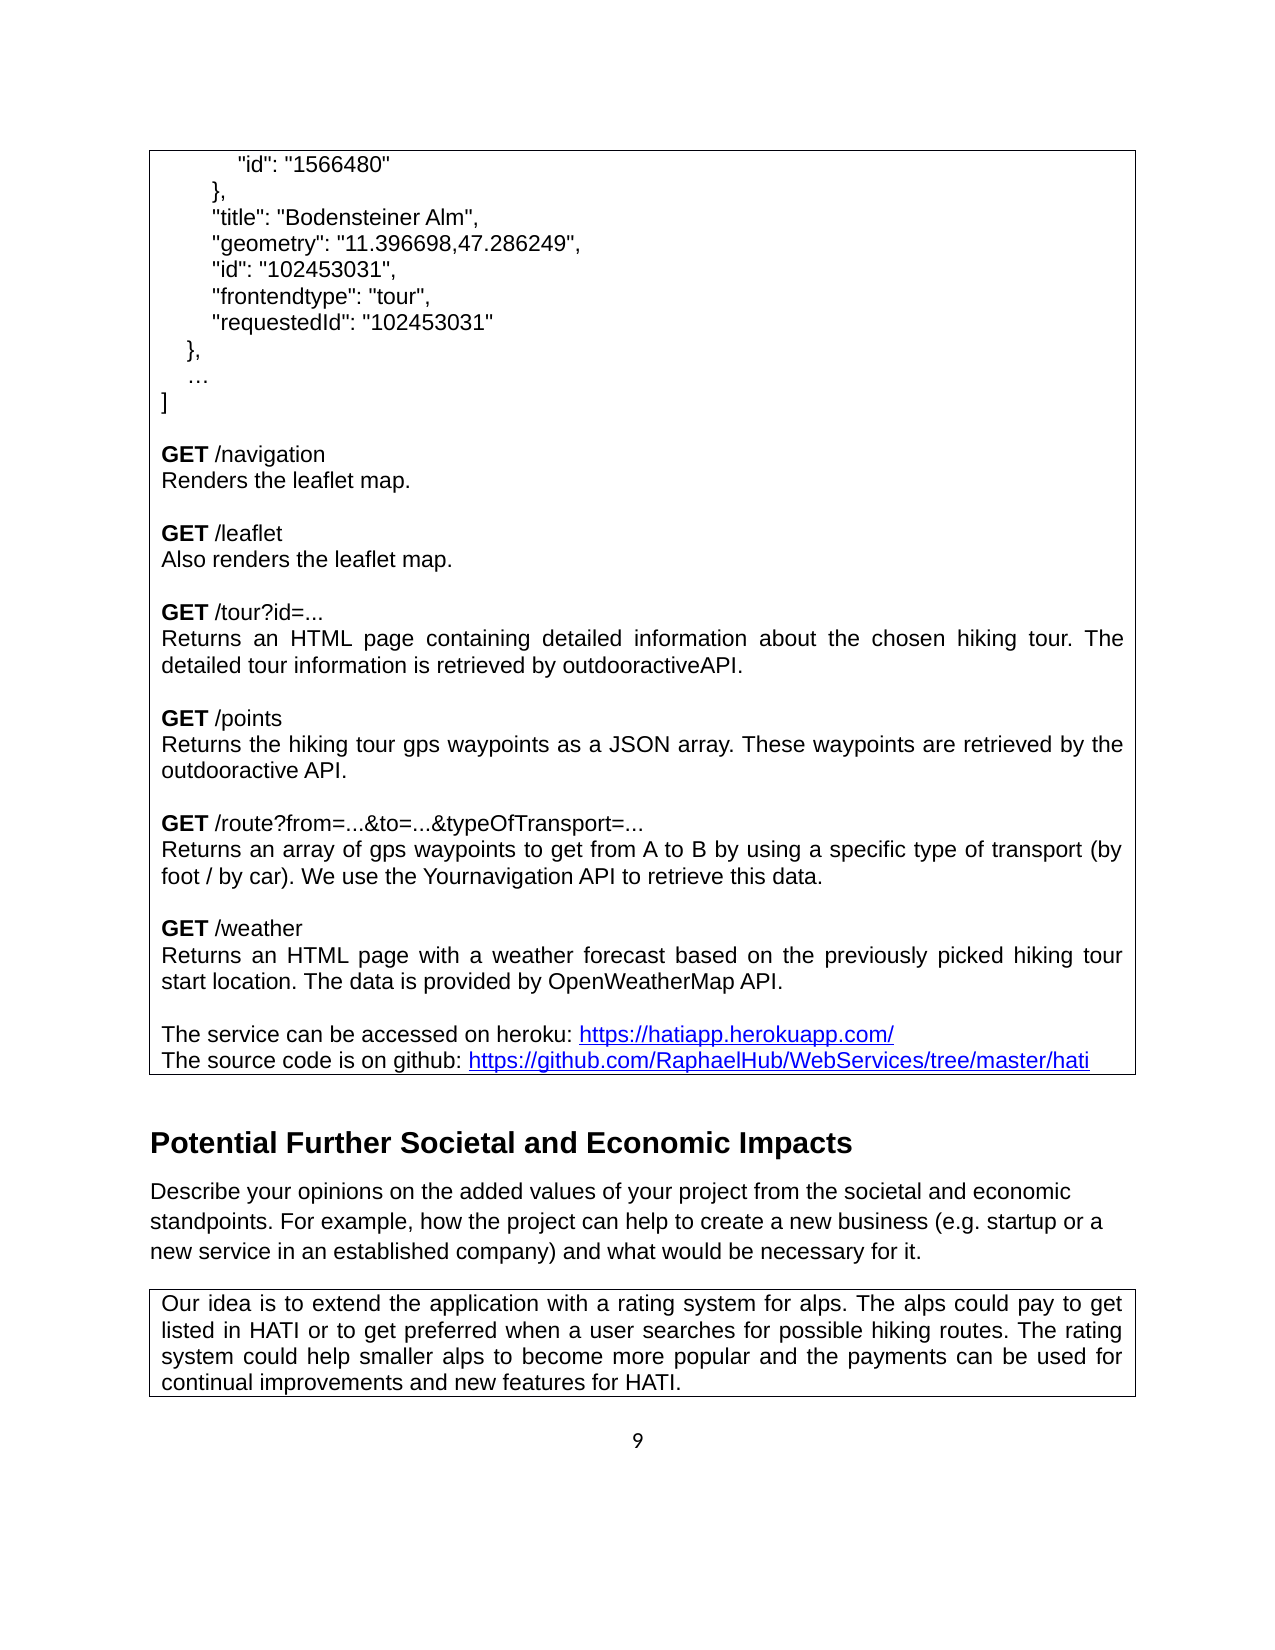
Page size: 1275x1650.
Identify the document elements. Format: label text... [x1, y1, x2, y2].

table_header "id": "1566480" }, "title": "Bodensteiner Alm", "geometry": "11.396698,47.286249", "id": "102453031", "frontendtype": "tour", "requestedId": "102453031" }, … ] GET /navigation Renders the leaflet map. GET /leaflet Also renders the leaflet map. GET /tour?id=... Returns an HTML page containing detailed information about the chosen hiking tour. The detailed tour information is retrieved by outdooractiveAPI. GET /points Returns the hiking tour gps waypoints as a JSON array. These waypoints are retrieved by the outdooractive API. GET /route?from=...&to=...&typeOfTransport=... Returns an array of gps waypoints to get from A to B by using a specific type of transport (by foot / by car). We use the Yournavigation API to retrieve this data. GET /weather Returns an HTML page with a weather forecast based on the previously picked hiking tour start location. The data is provided by OpenWeatherMap API. The service can be accessed on heroku: https://hatiapp.herokuapp.com/ The source code is on github: https://github.com/RaphaelHub/WebServices/tree/master/hati [150, 151, 1135, 1073]
text Describe your opinions on the added values of your project from the societal and economic standpoints. For example, how the project can help to create a new business (e.g. startup or a new service in an established company) and what would be necessary for it. [150, 1178, 1125, 1264]
table_header Our idea is to extend the application with a rating system for alps. The alps could pay to get listed in HATI or to get preferred when a user searches for possible hiking routes. The rating system could help smaller alps to become more popular and the payments can be used for continual improvements and new features for HATI. [150, 1290, 1135, 1396]
subtitle Potential Further Societal and Economic Impacts [150, 1126, 1125, 1160]
